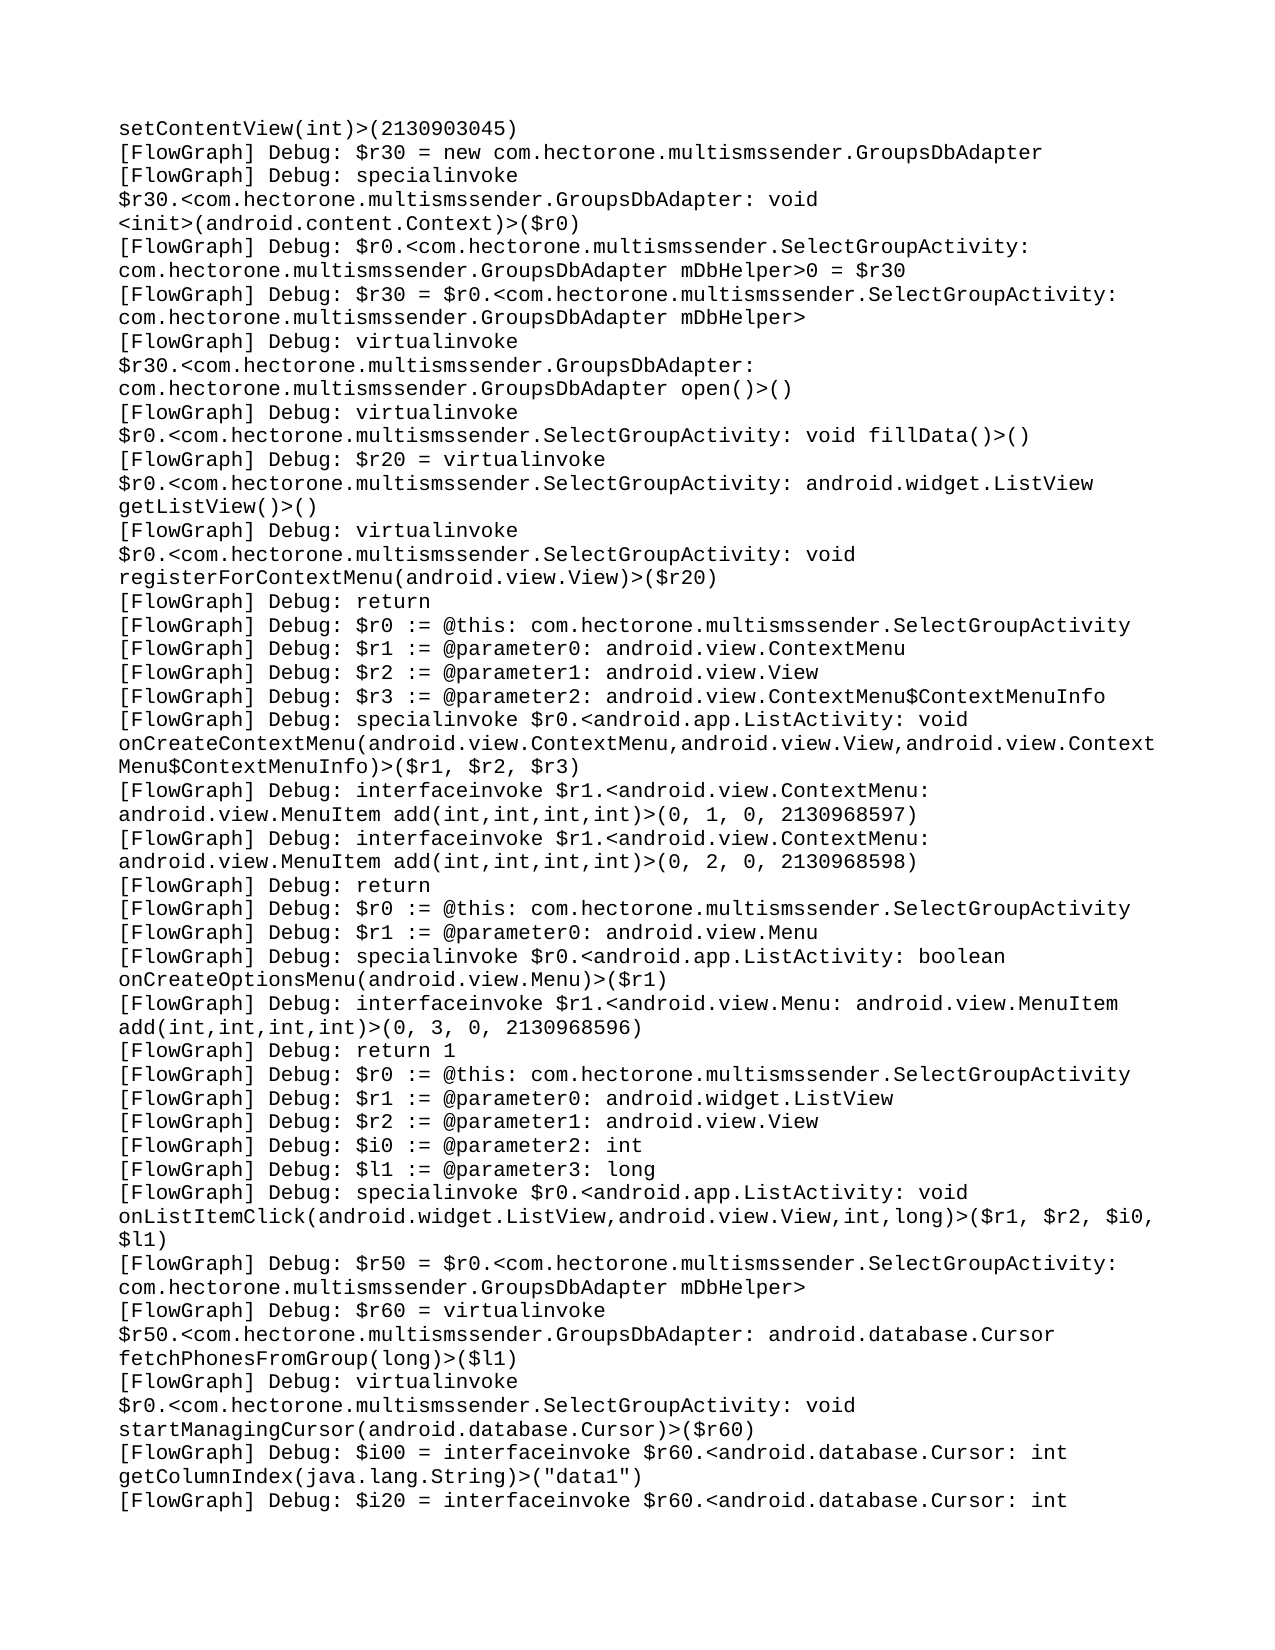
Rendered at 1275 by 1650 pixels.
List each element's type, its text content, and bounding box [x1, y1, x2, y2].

text [FlowGraph] Debug: $i0 := @parameter2: int [118, 1135, 1157, 1158]
text [FlowGraph] Debug: $r1 := @parameter0: android.view.Menu [118, 922, 1157, 946]
text [FlowGraph] Debug: $r0 := @this: com.hectorone.multismssender.SelectGroupActivity [118, 898, 1157, 922]
text [FlowGraph] Debug: $r0 := @this: com.hectorone.multismssender.SelectGroupActivity [118, 1064, 1157, 1088]
text [FlowGraph] Debug: specialinvoke $r30.<com.hectorone.multismssender.GroupsDbAdapter: void <init>(android.content.Context)>($r0) [118, 165, 1157, 236]
text [FlowGraph] Debug: return 1 [118, 1040, 1157, 1064]
text [FlowGraph] Debug: return [118, 591, 1157, 615]
text [FlowGraph] Debug: $r60 = virtualinvoke $r50.<com.hectorone.multismssender.GroupsDbAdapter: android.database.Cursor fetchPhonesFromGroup(long)>($l1) [118, 1300, 1157, 1371]
text [FlowGraph] Debug: $r30 = $r0.<com.hectorone.multismssender.SelectGroupActivity: com.hectorone.multismssender.GroupsDbAdapter mDbHelper> [118, 284, 1157, 331]
text [FlowGraph] Debug: interfaceinvoke $r1.<android.view.Menu: android.view.MenuItem add(int,int,int,int)>(0, 3, 0, 2130968596) [118, 993, 1157, 1040]
text [FlowGraph] Debug: virtualinvoke $r0.<com.hectorone.multismssender.SelectGroupActivity: void startManagingCursor(android.database.Cursor)>($r60) [118, 1371, 1157, 1442]
text [FlowGraph] Debug: $r20 = virtualinvoke $r0.<com.hectorone.multismssender.SelectGroupActivity: android.widget.ListView getListView()>() [118, 449, 1157, 520]
text [FlowGraph] Debug: $r1 := @parameter0: android.widget.ListView [118, 1088, 1157, 1111]
text [FlowGraph] Debug: virtualinvoke $r30.<com.hectorone.multismssender.GroupsDbAdapter: com.hectorone.multismssender.GroupsDbAdapter open()>() [118, 331, 1157, 402]
text [FlowGraph] Debug: $r2 := @parameter1: android.view.View [118, 662, 1157, 686]
text [FlowGraph] Debug: $r0 := @this: com.hectorone.multismssender.SelectGroupActivity [118, 615, 1157, 638]
text [FlowGraph] Debug: interfaceinvoke $r1.<android.view.ContextMenu: android.view.MenuItem add(int,int,int,int)>(0, 2, 0, 2130968598) [118, 827, 1157, 875]
text [FlowGraph] Debug: $r50 = $r0.<com.hectorone.multismssender.SelectGroupActivity: com.hectorone.multismssender.GroupsDbAdapter mDbHelper> [118, 1253, 1157, 1300]
text [FlowGraph] Debug: $r3 := @parameter2: android.view.ContextMenu$ContextMenuInfo [118, 686, 1157, 709]
text [FlowGraph] Debug: virtualinvoke $r0.<com.hectorone.multismssender.SelectGroupActivity: void fillData()>() [118, 402, 1157, 449]
text [FlowGraph] Debug: $i20 = interfaceinvoke $r60.<android.database.Cursor: int [118, 1489, 1157, 1513]
text [FlowGraph] Debug: return [118, 875, 1157, 898]
text [FlowGraph] Debug: $r30 = new com.hectorone.multismssender.GroupsDbAdapter [118, 142, 1157, 165]
text [FlowGraph] Debug: $l1 := @parameter3: long [118, 1158, 1157, 1182]
text [FlowGraph] Debug: specialinvoke $r0.<android.app.ListActivity: void onCreateContextMenu(android.view.ContextMenu,android.view.View,android.view.ContextMenu$ContextMenuInfo)>($r1, $r2, $r3) [118, 709, 1157, 780]
text [FlowGraph] Debug: $r0.<com.hectorone.multismssender.SelectGroupActivity: com.hectorone.multismssender.GroupsDbAdapter mDbHelper>0 = $r30 [118, 236, 1157, 284]
text [FlowGraph] Debug: specialinvoke $r0.<android.app.ListActivity: boolean onCreateOptionsMenu(android.view.Menu)>($r1) [118, 946, 1157, 993]
text [FlowGraph] Debug: $r1 := @parameter0: android.view.ContextMenu [118, 638, 1157, 662]
text setContentView(int)>(2130903045) [118, 118, 1157, 142]
text [FlowGraph] Debug: $i00 = interfaceinvoke $r60.<android.database.Cursor: int getColumnIndex(java.lang.String)>("data1") [118, 1442, 1157, 1489]
text [FlowGraph] Debug: specialinvoke $r0.<android.app.ListActivity: void onListItemClick(android.widget.ListView,android.view.View,int,long)>($r1, $r2, $i0, $l1) [118, 1182, 1157, 1253]
text [FlowGraph] Debug: $r2 := @parameter1: android.view.View [118, 1111, 1157, 1135]
text [FlowGraph] Debug: interfaceinvoke $r1.<android.view.ContextMenu: android.view.MenuItem add(int,int,int,int)>(0, 1, 0, 2130968597) [118, 780, 1157, 827]
text [FlowGraph] Debug: virtualinvoke $r0.<com.hectorone.multismssender.SelectGroupActivity: void registerForContextMenu(android.view.View)>($r20) [118, 520, 1157, 591]
